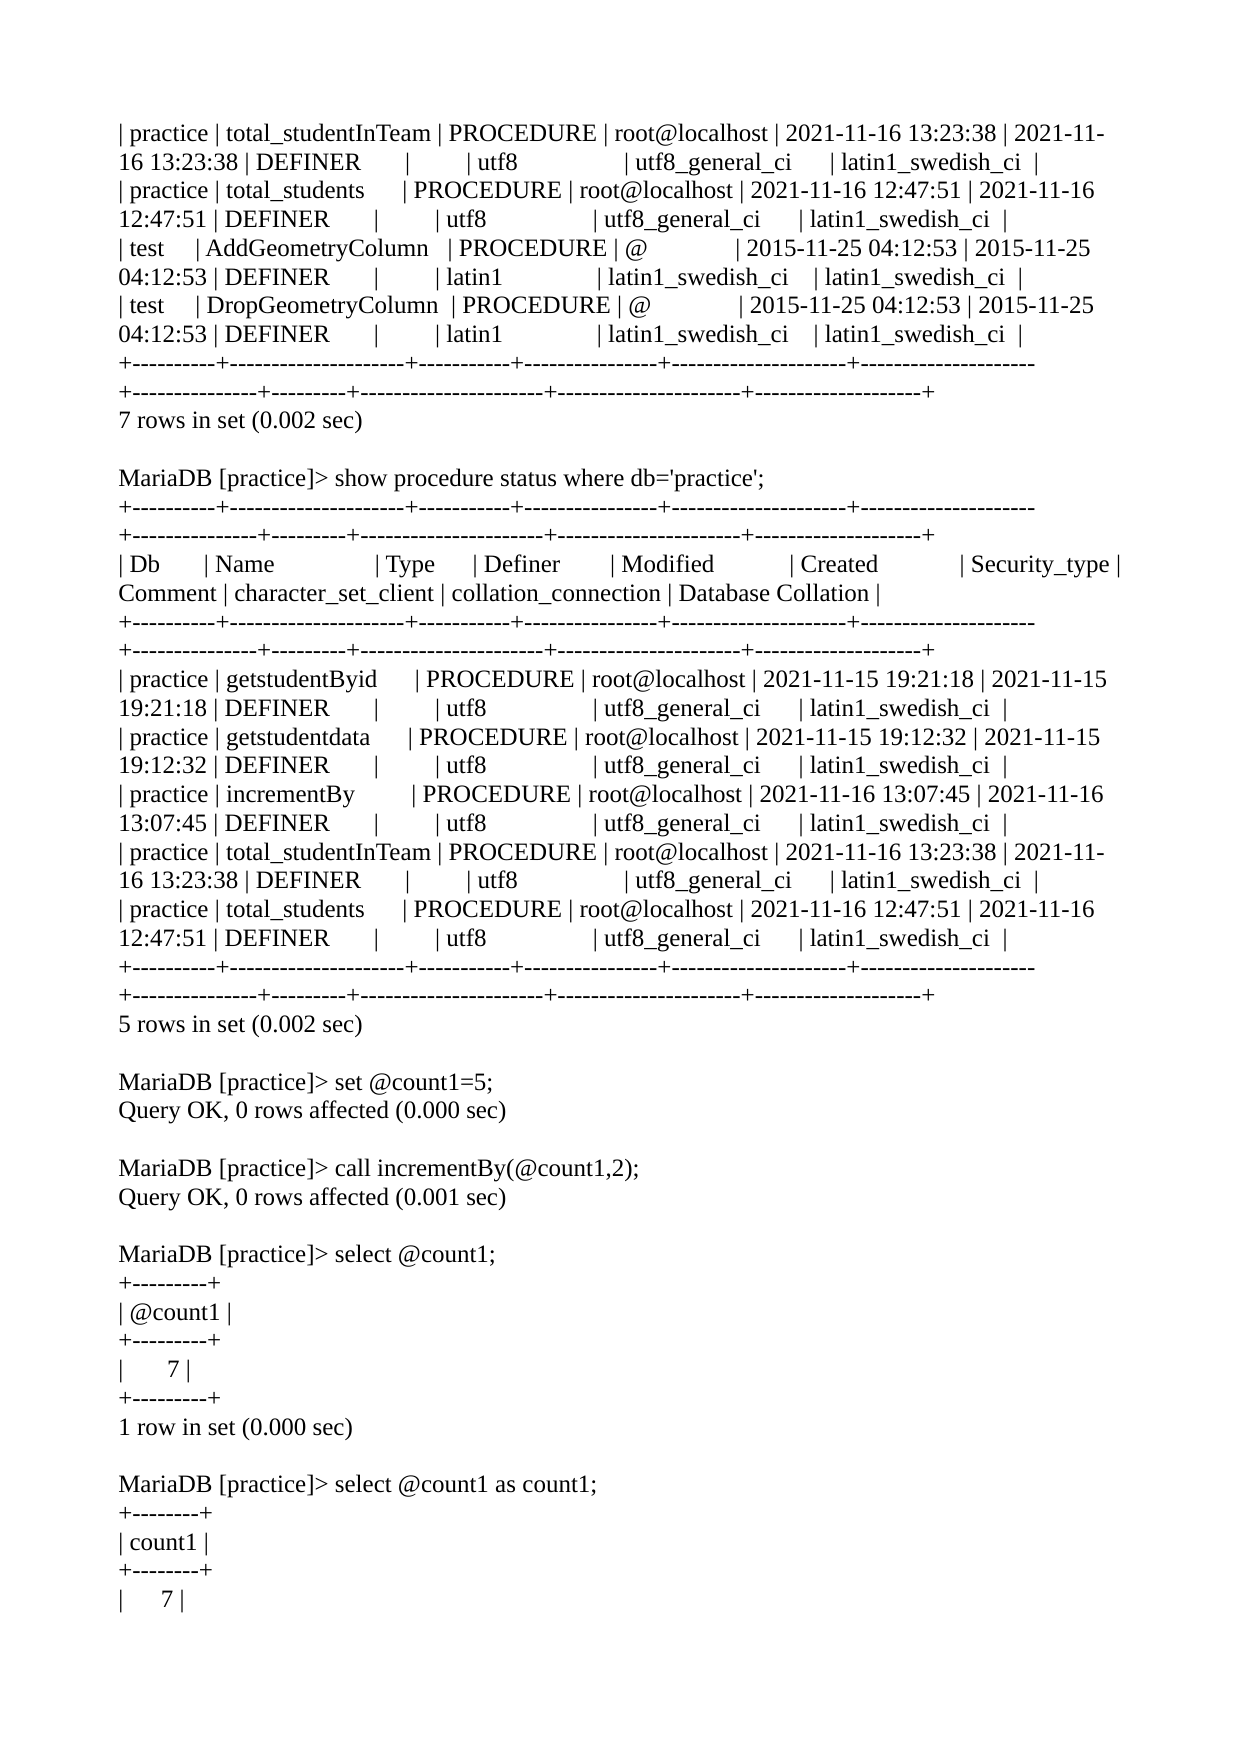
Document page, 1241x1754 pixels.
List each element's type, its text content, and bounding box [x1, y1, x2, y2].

text | test | AddGeometryColumn | PROCEDURE | @ | 2015-11-25 04:12:53 | 2015-11-25 04:12:53 | DEFINER | | latin1 | latin1_swedish_ci | latin1_swedish_ci | [118, 233, 1122, 291]
text | 7 | [118, 1584, 1122, 1613]
text Query OK, 0 rows affected (0.000 sec) [118, 1096, 1122, 1124]
text +----------+---------------------+-----------+----------------+---------------------+---------------------+---------------+---------+----------------------+----------------------+--------------------+ [118, 348, 1122, 406]
text | practice | getstudentByid | PROCEDURE | root@localhost | 2021-11-15 19:21:18 | 2021-11-15 19:21:18 | DEFINER | | utf8 | utf8_general_ci | latin1_swedish_ci | [118, 664, 1122, 722]
text | practice | total_students | PROCEDURE | root@localhost | 2021-11-16 12:47:51 | 2021-11-16 12:47:51 | DEFINER | | utf8 | utf8_general_ci | latin1_swedish_ci | [118, 176, 1122, 233]
text +--------+ [118, 1556, 1122, 1584]
text 1 row in set (0.000 sec) [118, 1412, 1122, 1441]
text +---------+ [118, 1383, 1122, 1412]
text | practice | incrementBy | PROCEDURE | root@localhost | 2021-11-16 13:07:45 | 2021-11-16 13:07:45 | DEFINER | | utf8 | utf8_general_ci | latin1_swedish_ci | [118, 779, 1122, 837]
text +----------+---------------------+-----------+----------------+---------------------+---------------------+---------------+---------+----------------------+----------------------+--------------------+ [118, 952, 1122, 1009]
text MariaDB [practice]> select @count1; [118, 1239, 1122, 1268]
text +---------+ [118, 1268, 1122, 1297]
text MariaDB [practice]> set @count1=5; [118, 1067, 1122, 1096]
text MariaDB [practice]> select @count1 as count1; [118, 1469, 1122, 1498]
text | test | DropGeometryColumn | PROCEDURE | @ | 2015-11-25 04:12:53 | 2015-11-25 04:12:53 | DEFINER | | latin1 | latin1_swedish_ci | latin1_swedish_ci | [118, 291, 1122, 348]
text +----------+---------------------+-----------+----------------+---------------------+---------------------+---------------+---------+----------------------+----------------------+--------------------+ [118, 492, 1122, 549]
text MariaDB [practice]> call incrementBy(@count1,2); [118, 1153, 1122, 1182]
text +---------+ [118, 1326, 1122, 1354]
text 5 rows in set (0.002 sec) [118, 1009, 1122, 1038]
text +----------+---------------------+-----------+----------------+---------------------+---------------------+---------------+---------+----------------------+----------------------+--------------------+ [118, 607, 1122, 664]
text Query OK, 0 rows affected (0.001 sec) [118, 1182, 1122, 1211]
text | 7 | [118, 1354, 1122, 1383]
text | practice | getstudentdata | PROCEDURE | root@localhost | 2021-11-15 19:12:32 | 2021-11-15 19:12:32 | DEFINER | | utf8 | utf8_general_ci | latin1_swedish_ci | [118, 722, 1122, 779]
text | @count1 | [118, 1297, 1122, 1326]
text | practice | total_studentInTeam | PROCEDURE | root@localhost | 2021-11-16 13:23:38 | 2021-11-16 13:23:38 | DEFINER | | utf8 | utf8_general_ci | latin1_swedish_ci | [118, 837, 1122, 894]
text | count1 | [118, 1527, 1122, 1556]
text | Db | Name | Type | Definer | Modified | Created | Security_type | Comment | character_set_client | collation_connection | Database Collation | [118, 549, 1122, 607]
text | practice | total_students | PROCEDURE | root@localhost | 2021-11-16 12:47:51 | 2021-11-16 12:47:51 | DEFINER | | utf8 | utf8_general_ci | latin1_swedish_ci | [118, 894, 1122, 952]
text 7 rows in set (0.002 sec) [118, 406, 1122, 434]
text MariaDB [practice]> show procedure status where db='practice'; [118, 463, 1122, 492]
text +--------+ [118, 1498, 1122, 1527]
text | practice | total_studentInTeam | PROCEDURE | root@localhost | 2021-11-16 13:23:38 | 2021-11-16 13:23:38 | DEFINER | | utf8 | utf8_general_ci | latin1_swedish_ci | [118, 118, 1122, 176]
